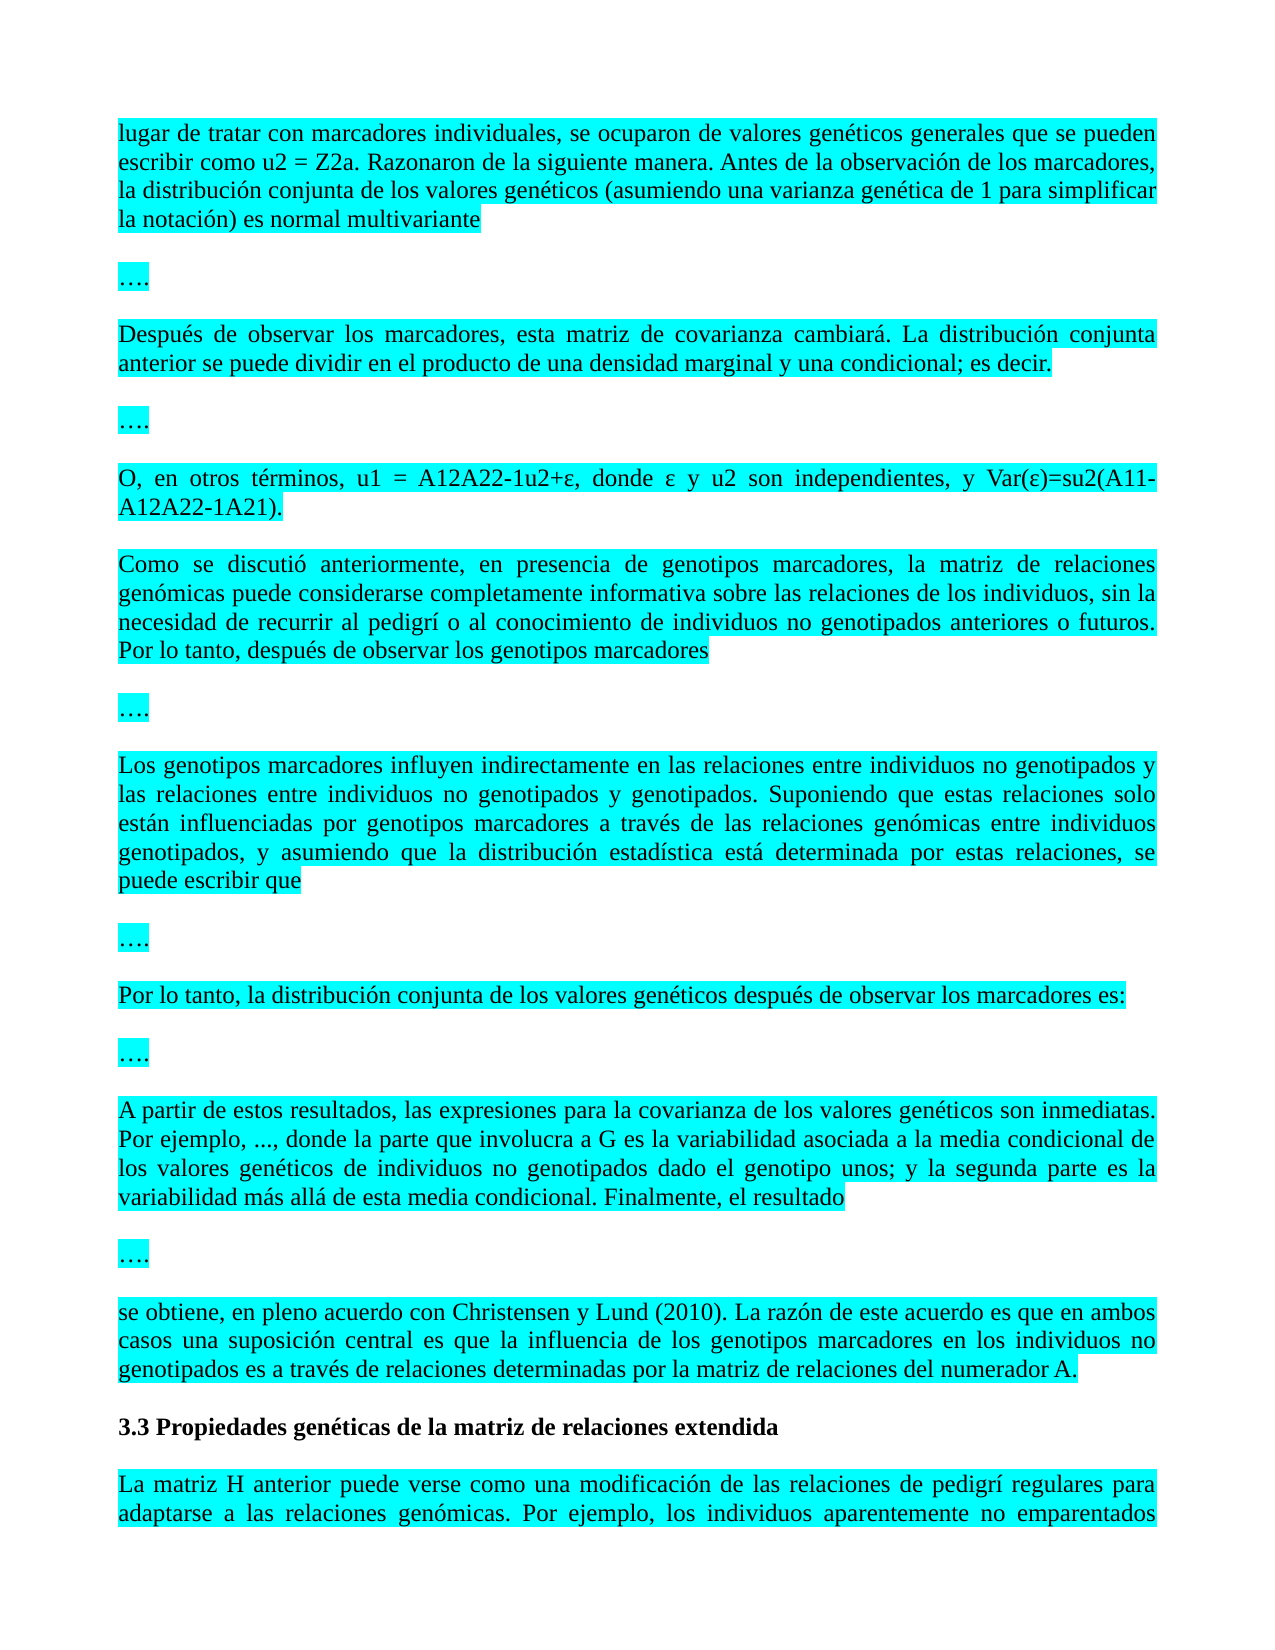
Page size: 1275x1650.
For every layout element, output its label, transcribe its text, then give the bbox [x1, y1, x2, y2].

text A partir de estos resultados, las expresiones para la covarianza de los valores genéticos son inmediatas. Por ejemplo, ..., donde la parte que involucra a G es la variabilidad asociada a la media condicional de los valores genéticos de individuos no genotipados dado el genotipo unos; y la segunda parte es la variabilidad más allá de esta media condicional. Finalmente, el resultado [118, 1096, 1157, 1211]
text …. [118, 406, 1157, 434]
text …. [118, 923, 1157, 952]
text La matriz H anterior puede verse como una modificación de las relaciones de pedigrí regulares para adaptarse a las relaciones genómicas. Por ejemplo, los individuos aparentemente no emparentados [118, 1469, 1157, 1527]
text Como se discutió anteriormente, en presencia de genotipos marcadores, la matriz de relaciones genómicas puede considerarse completamente informativa sobre las relaciones de los individuos, sin la necesidad de recurrir al pedigrí o al conocimiento de individuos no genotipados anteriores o futuros. Por lo tanto, después de observar los genotipos marcadores [118, 549, 1157, 664]
text Los genotipos marcadores influyen indirectamente en las relaciones entre individuos no genotipados y las relaciones entre individuos no genotipados y genotipados. Suponiendo que estas relaciones solo están influenciadas por genotipos marcadores a través de las relaciones genómicas entre individuos genotipados, y asumiendo que la distribución estadística está determinada por estas relaciones, se puede escribir que [118, 751, 1157, 894]
text lugar de tratar con marcadores individuales, se ocuparon de valores genéticos generales que se pueden escribir como u2 = Z2a. Razonaron de la siguiente manera. Antes de la observación de los marcadores, la distribución conjunta de los valores genéticos (asumiendo una varianza genética de 1 para simplificar la notación) es normal multivariante [118, 118, 1157, 233]
text …. [118, 1038, 1157, 1067]
text …. [118, 693, 1157, 722]
text …. [118, 262, 1157, 291]
text 3.3 Propiedades genéticas de la matriz de relaciones extendida [118, 1412, 1157, 1441]
text Después de observar los marcadores, esta matriz de covarianza cambiará. La distribución conjunta anterior se puede dividir en el producto de una densidad marginal y una condicional; es decir. [118, 319, 1157, 377]
text Por lo tanto, la distribución conjunta de los valores genéticos después de observar los marcadores es: [118, 981, 1157, 1009]
text se obtiene, en pleno acuerdo con Christensen y Lund (2010). La razón de este acuerdo es que en ambos casos una suposición central es que la influencia de los genotipos marcadores en los individuos no genotipados es a través de relaciones determinadas por la matriz de relaciones del numerador A. [118, 1297, 1157, 1383]
text O, en otros términos, u1 = A12A22-1u2+ε, donde ε y u2 son independientes, y Var(ε)=su2(A11-A12A22-1A21). [118, 463, 1157, 521]
text …. [118, 1239, 1157, 1268]
